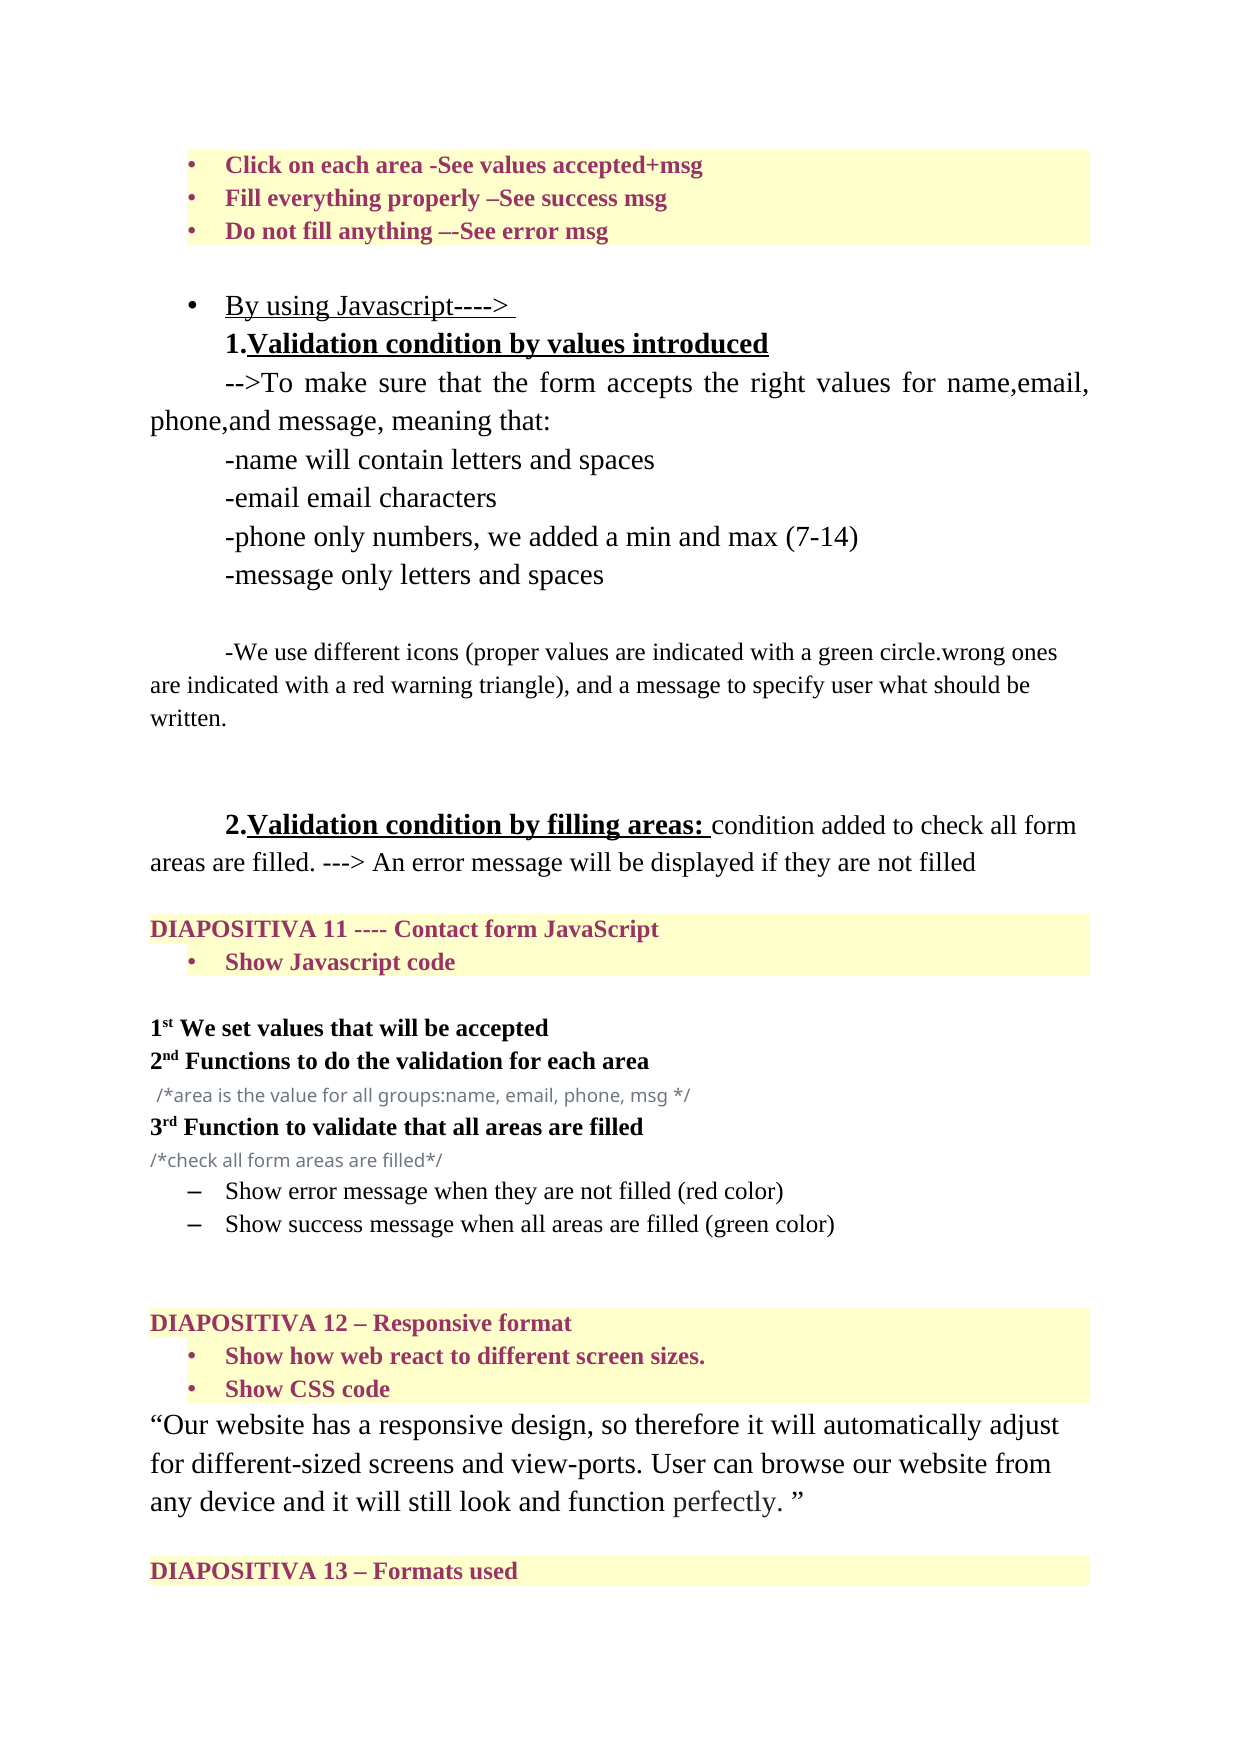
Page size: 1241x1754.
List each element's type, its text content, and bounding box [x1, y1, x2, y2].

text 3rd Function to validate that all areas are filled [150, 1112, 1090, 1141]
list Click on each area -See values accepted+msg [187, 150, 1090, 179]
text “Our website has a responsive design, so therefore it will automatically adjust for different-sized screens and view-ports. User can browse our website from any device and it will still look and function perfectly. ” [150, 1407, 1090, 1518]
text 2nd Functions to do the validation for each area [150, 1046, 1090, 1075]
list Show error message when they are not filled (red color) [187, 1176, 1090, 1205]
list Do not fill anything –-See error msg [187, 216, 1090, 245]
list By using Javascript----> [187, 288, 1090, 321]
text -message only letters and spaces [225, 557, 1090, 591]
list Show Javascript code [187, 947, 1090, 976]
text DIAPOSITIVA 11 ---- Contact form JavaScript [150, 914, 1090, 943]
text -email email characters [225, 480, 1090, 514]
text -name will contain letters and spaces [225, 442, 1090, 475]
text 2.Validation condition by filling areas: condition added to check all form areas are filled. ---> An error message will be displayed if they are not filled [150, 807, 1090, 877]
list Show CSS code [187, 1374, 1090, 1403]
list Show how web react to different screen sizes. [187, 1341, 1090, 1370]
text -phone only numbers, we added a min and max (7-14) [225, 519, 1090, 552]
list Fill everything properly –See success msg [187, 183, 1090, 212]
text DIAPOSITIVA 12 – Responsive format [150, 1308, 1090, 1337]
text /*check all form areas are filled*/ [150, 1146, 1090, 1172]
text 1st We set values that will be accepted [150, 1013, 1090, 1042]
list Show success message when all areas are filled (green color) [187, 1209, 1090, 1238]
text -We use different icons (proper values are indicated with a green circle.wrong ones are indicated with a red warning triangle), and a message to specify user what should be written. [150, 634, 1090, 732]
text DIAPOSITIVA 13 – Formats used [150, 1556, 1090, 1585]
text -->To make sure that the form accepts the right values for name,email, phone,and message, meaning that: [150, 365, 1090, 437]
text /*area is the value for all groups:name, email, phone, msg */ [150, 1079, 1090, 1108]
text 1.Validation condition by values introduced [150, 326, 1090, 360]
